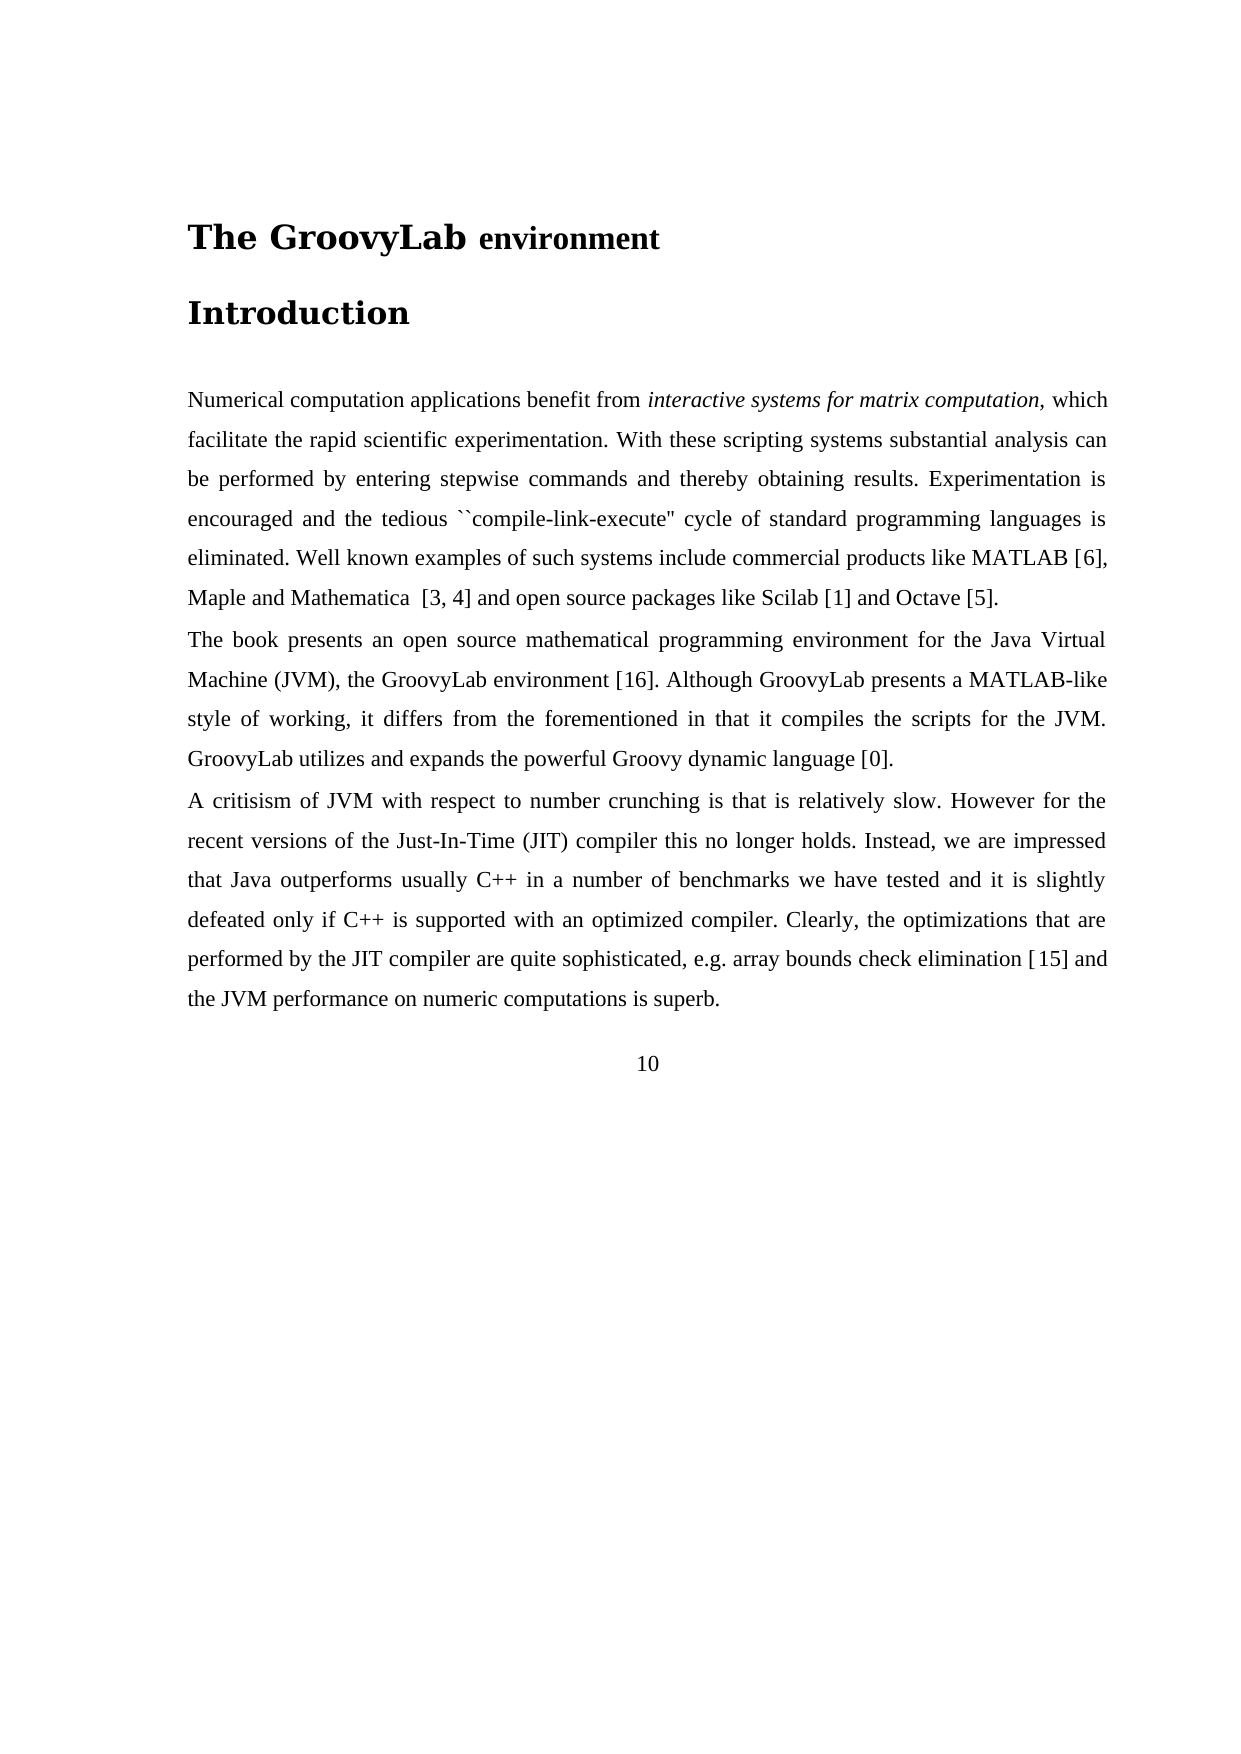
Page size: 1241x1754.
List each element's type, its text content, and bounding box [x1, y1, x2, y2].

text A critisism of JVM with respect to number crunching is that is relatively slow. However for the recent versions of the Just-In-Time (JIT) compiler this no longer holds. Instead, we are impressed that Java outperforms usually C++ in a number of benchmarks we have tested and it is slightly defeated only if C++ is supported with an optimized compiler. Clearly, the optimizations that are performed by the JIT compiler are quite sophisticated, e.g. array bounds check elimination [15] and the JVM performance on numeric computations is superb. [187, 787, 1108, 1011]
text Numerical computation applications benefit from interactive systems for matrix computation, which facilitate the rapid scientific experimentation. With these scripting systems substantial analysis can be performed by entering stepwise commands and thereby obtaining results. Experimentation is encouraged and the tedious ``compile-link-execute'' cycle of standard programming languages is eliminated. Well known examples of such systems include commercial products like MATLAB [6], Maple and Mathematica [3, 4] and open source packages like Scilab [1] and Octave [5]. [187, 387, 1108, 610]
subtitle The GroovyLab environment [187, 218, 1108, 257]
subtitle Introduction [187, 295, 1108, 332]
text The book presents an open source mathematical programming environment for the Java Virtual Machine (JVM), the GroovyLab environment [16]. Although GroovyLab presents a MATLAB-like style of working, it differs from the forementioned in that it compiles the scripts for the JVM. GroovyLab utilizes and expands the powerful Groovy dynamic language [0]. [187, 626, 1108, 771]
